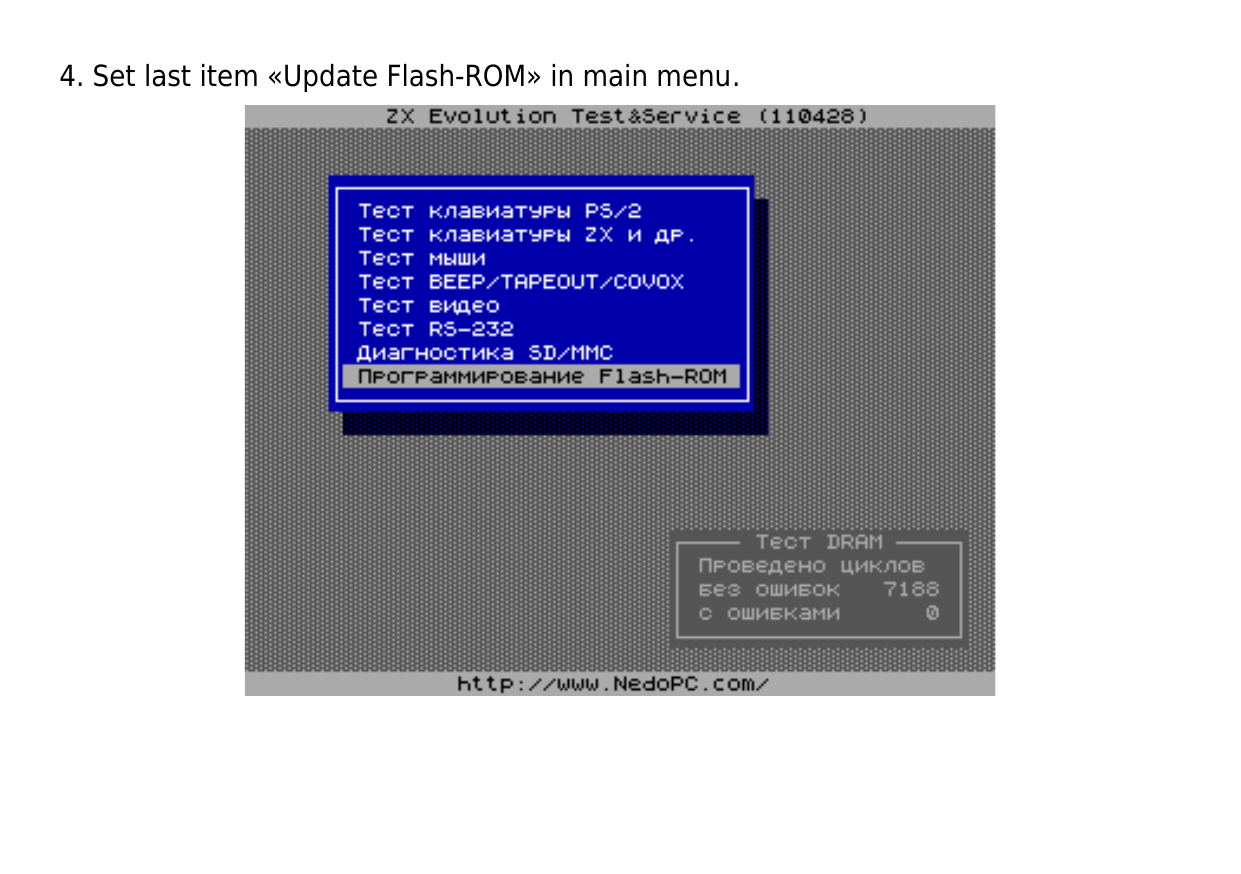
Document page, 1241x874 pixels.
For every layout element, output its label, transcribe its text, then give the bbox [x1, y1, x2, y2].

picture [244, 105, 996, 696]
text 4. Set last item «Update Flash-ROM» in main menu. [59, 59, 1181, 93]
